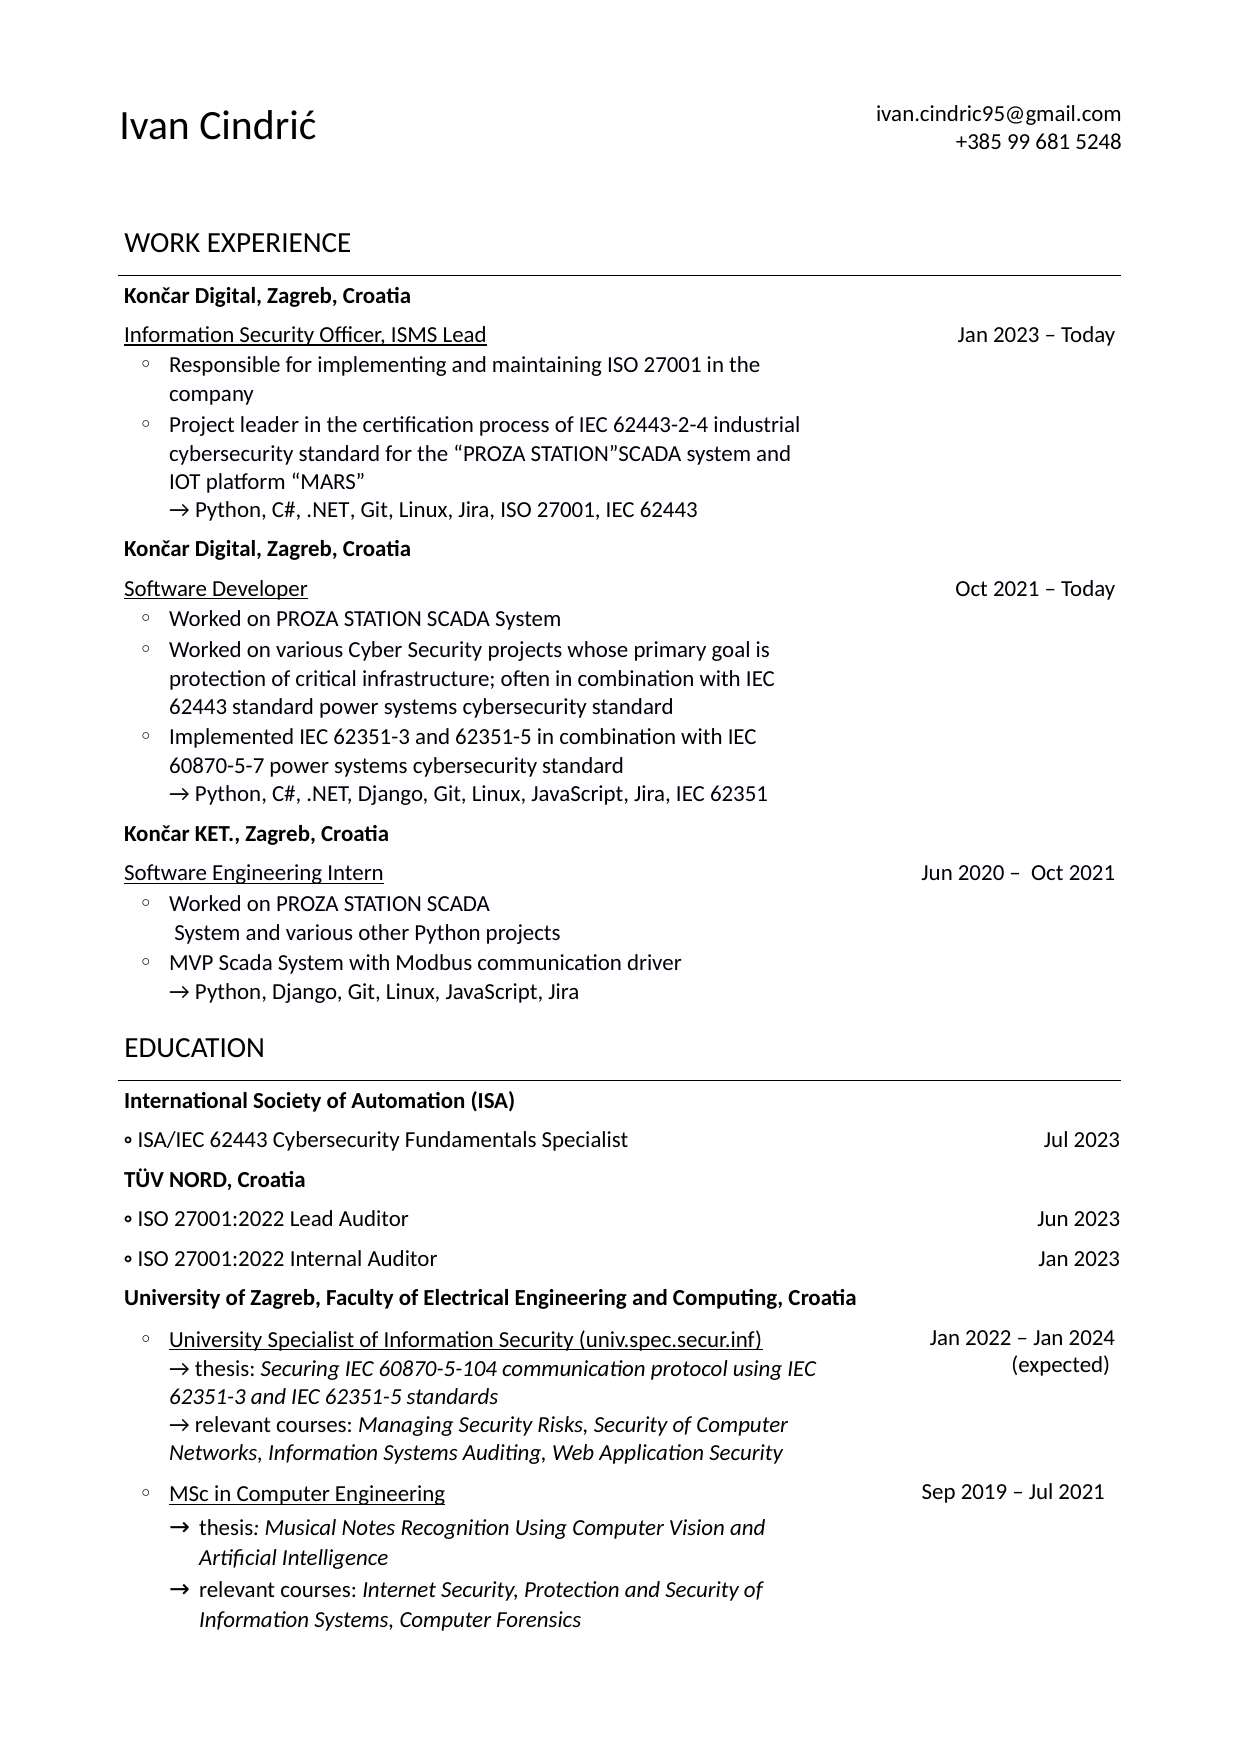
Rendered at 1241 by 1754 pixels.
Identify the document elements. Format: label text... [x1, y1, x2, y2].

table_cell Jun 2020 – Oct 2021 [831, 853, 1121, 1011]
table_cell Jan 2023 – Today [831, 315, 1121, 528]
table_cell ◦ ISO 27001:2022 Internal Auditor [118, 1238, 831, 1277]
table_cell ◦ ISO 27001:2022 Lead Auditor [118, 1199, 831, 1238]
table_cell Jul 2023 [831, 1120, 1121, 1159]
table_cell Oct 2021 – Today [831, 568, 1121, 813]
table_cell Končar Digital, Zagreb, Croatia [118, 276, 1121, 314]
table_cell International Society of Automation (ISA) [118, 1081, 1121, 1119]
table_cell Jun 2023 [831, 1199, 1121, 1238]
table_header Ivan Cindrić [118, 99, 620, 178]
table_cell ◦ ISA/IEC 62443 Cybersecurity Fundamentals Specialist [118, 1120, 831, 1159]
table_cell TÜV NORD, Croatia [118, 1159, 1121, 1198]
table_cell Information Security Officer, ISMS Lead Responsible for implementing and maintaining ISO 27001 in the company Project leader in the certification process of IEC 62443-2-4 industrial cybersecurity standard for the “PROZA STATION”SCADA system and IOT platform “MARS” → Python, C#, .NET, Git, Linux, Jira, ISO 27001, IEC 62443 [118, 315, 831, 528]
table_cell Končar Digital, Zagreb, Croatia [118, 529, 1121, 568]
table_cell University of Zagreb, Faculty of Electrical Engineering and Computing, Croatia [118, 1278, 1121, 1317]
table_cell Jan 2022 – Jan 2024 (expected) [831, 1317, 1121, 1472]
table_cell MSc in Computer Engineering thesis: Musical Notes Recognition Using Computer Vision and Artificial Intelligence relevant courses: Internet Security, Protection and Security of Information Systems, Computer Forensics [118, 1472, 831, 1638]
table_cell Jan 2023 [831, 1238, 1121, 1277]
table_cell Končar KET., Zagreb, Croatia [118, 813, 1121, 853]
table_cell eDucation [118, 1011, 1121, 1079]
table_cell Sep 2019 – Jul 2021 [831, 1472, 1121, 1638]
table_cell Software Developer Worked on PROZA STATION SCADA System Worked on various Cyber Security projects whose primary goal is protection of critical infrastructure; often in combination with IEC 62443 standard power systems cybersecurity standard Implemented IEC 62351-3 and 62351-5 in combination with IEC 60870-5-7 power systems cybersecurity standard → Python, C#, .NET, Django, Git, Linux, JavaScript, Jira, IEC 62351 [118, 568, 831, 813]
table_cell Software Engineering Intern Worked on PROZA STATION SCADA System and various other Python projects MVP Scada System with Modbus communication driver → Python, Django, Git, Linux, JavaScript, Jira [118, 853, 831, 1011]
table_header ivan.cindric95@gmail.com +385 99 681 5248 [620, 99, 1123, 178]
table_cell University Specialist of Information Security (univ.spec.secur.inf) → thesis: Securing IEC 60870-5-104 communication protocol using IEC 62351-3 and IEC 62351-5 standards → relevant courses: Managing Security Risks, Security of Computer Networks, Information Systems Auditing, Web Application Security [118, 1317, 831, 1472]
table_header Work experience [118, 206, 1121, 274]
